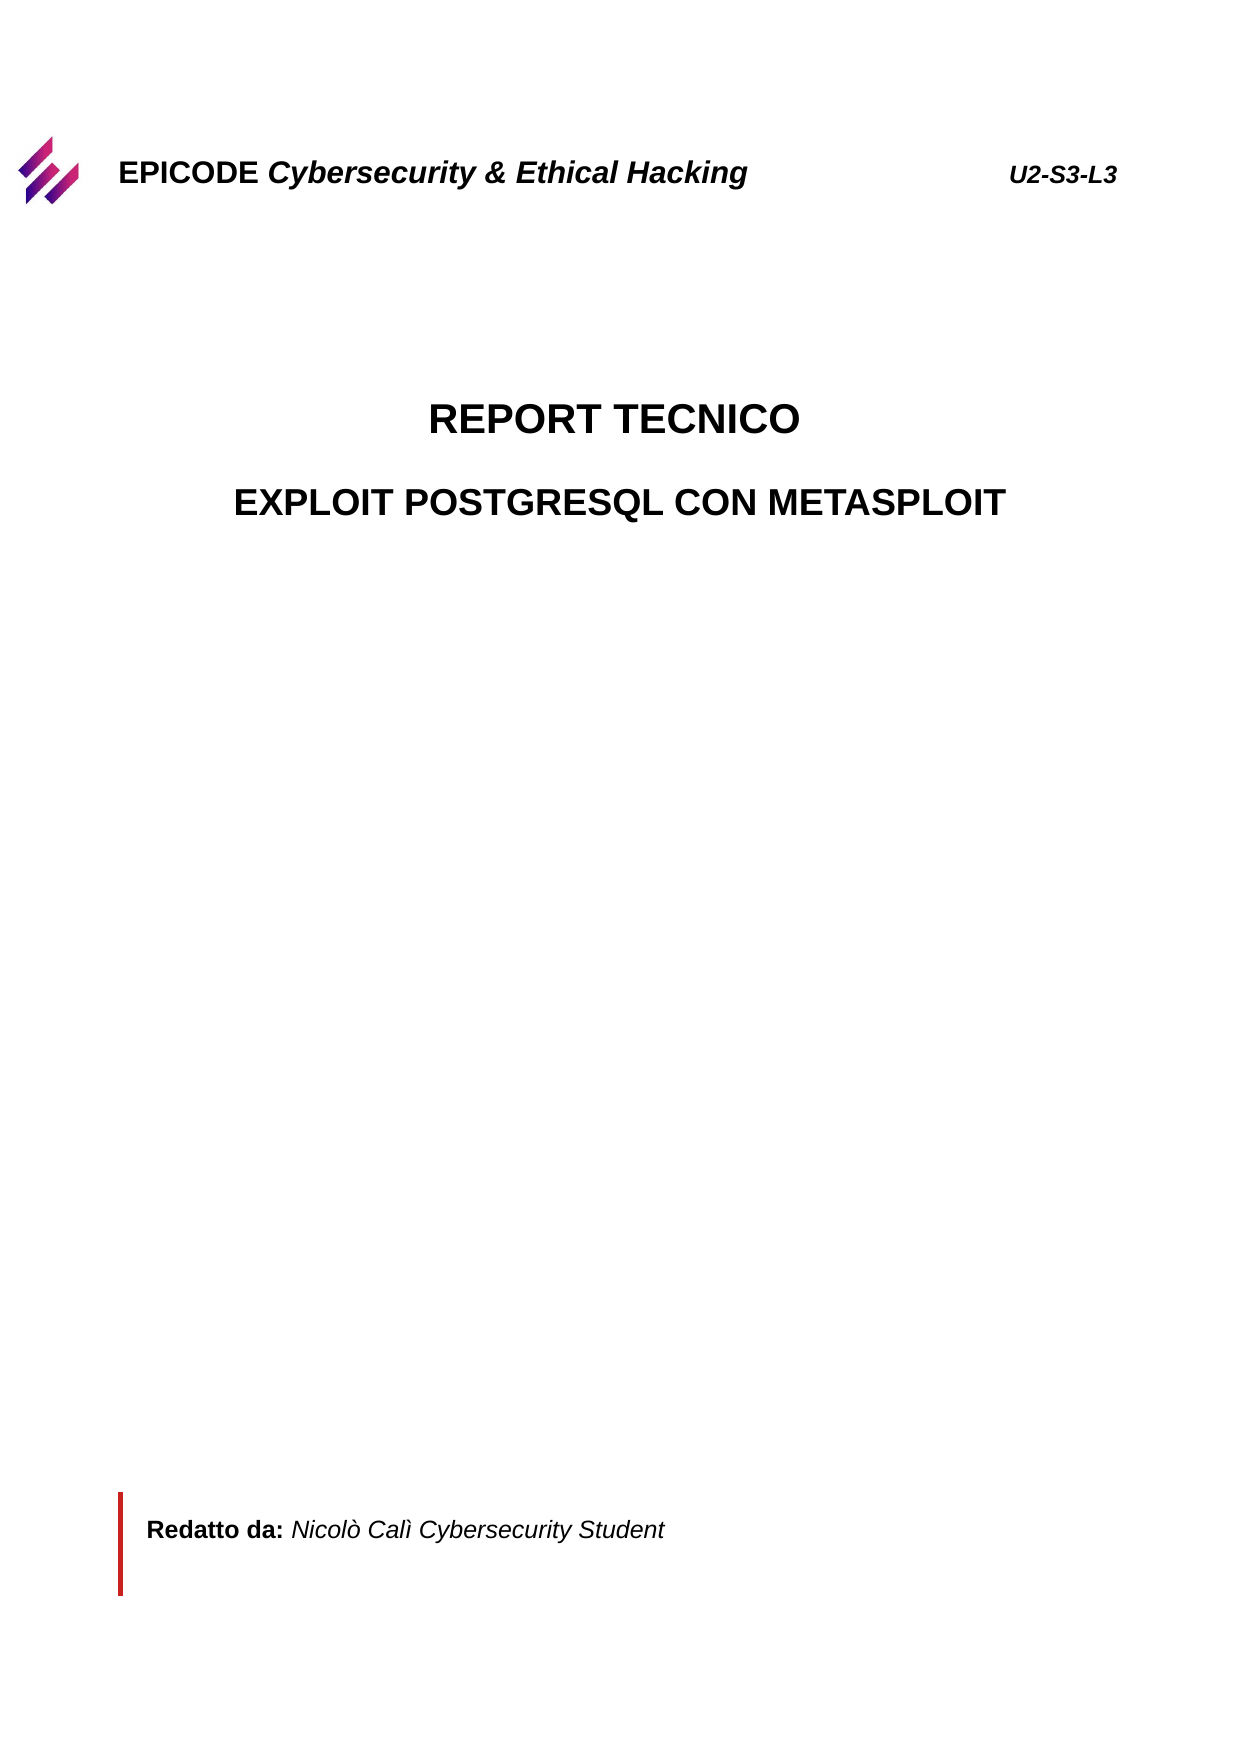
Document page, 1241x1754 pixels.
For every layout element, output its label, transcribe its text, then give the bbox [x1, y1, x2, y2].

text EPICODE Cybersecurity & Ethical Hacking U2-S3-L3 [118, 154, 1122, 190]
picture [0, 122, 96, 218]
text Redatto da: Nicolò Calì Cybersecurity Student [123, 1492, 1122, 1544]
subtitle EXPLOIT POSTGRESQL CON METASPLOIT [118, 480, 1122, 523]
subtitle REPORT TECNICO [118, 395, 1122, 443]
